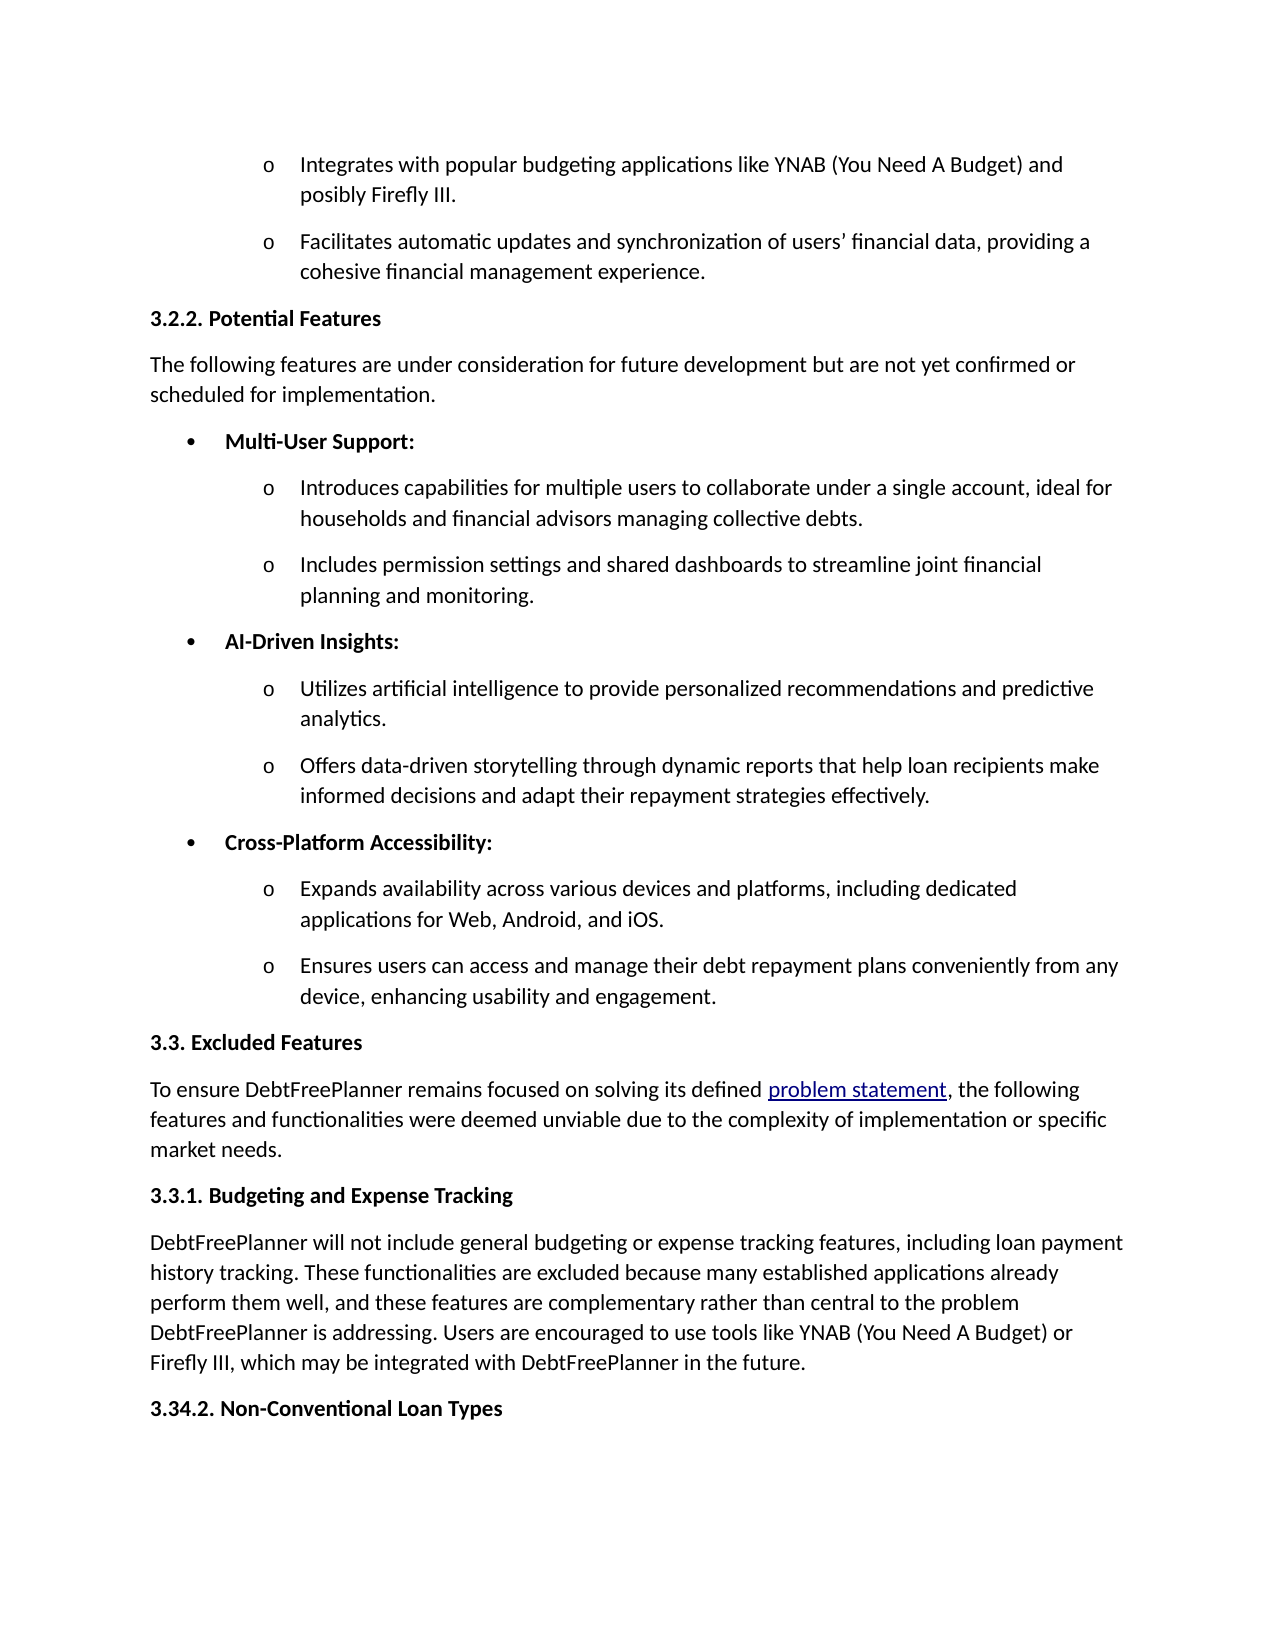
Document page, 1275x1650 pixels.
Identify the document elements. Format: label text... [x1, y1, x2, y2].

list Cross-Platform Accessibility: [187, 828, 1125, 856]
list Ensures users can access and manage their debt repayment plans conveniently from any device, enhancing usability and engagement. [262, 952, 1125, 1010]
text To ensure DebtFreePlanner remains focused on solving its defined problem statement, the following features and functionalities were deemed unviable due to the complexity of implementation or specific market needs. [150, 1075, 1125, 1163]
list Introduces capabilities for multiple users to collaborate under a single account, ideal for households and financial advisors managing collective debts. [262, 473, 1125, 532]
text DebtFreePlanner will not include general budgeting or expense tracking features, including loan payment history tracking. These functionalities are excluded because many established applications already perform them well, and these features are complementary rather than central to the problem DebtFreePlanner is addressing. Users are encouraged to use tools like YNAB (You Need A Budget) or Firefly III, which may be integrated with DebtFreePlanner in the future. [150, 1228, 1125, 1376]
list Expands availability across various devices and platforms, including dedicated applications for Web, Android, and iOS. [262, 874, 1125, 933]
list Multi-User Support: [187, 427, 1125, 455]
list Facilitates automatic updates and synchronization of users’ financial data, providing a cohesive financial management experience. [262, 227, 1125, 285]
list Utilizes artificial intelligence to provide personalized recommendations and predictive analytics. [262, 674, 1125, 732]
list AI-Driven Insights: [187, 627, 1125, 656]
text 3.3.1. Budgeting and Expense Tracking [150, 1181, 1125, 1209]
text The following features are under consideration for future development but are not yet confirmed or scheduled for implementation. [150, 351, 1125, 408]
list Integrates with popular budgeting applications like YNAB (You Need A Budget) and posibly Firefly III. [262, 150, 1125, 208]
text 3.34.2. Non-Conventional Loan Types [150, 1394, 1125, 1422]
text 3.3. Excluded Features [150, 1028, 1125, 1057]
list Offers data-driven storytelling through dynamic reports that help loan recipients make informed decisions and adapt their repayment strategies effectively. [262, 751, 1125, 809]
text 3.2.2. Potential Features [150, 304, 1125, 332]
list Includes permission settings and shared dashboards to streamline joint financial planning and monitoring. [262, 551, 1125, 609]
